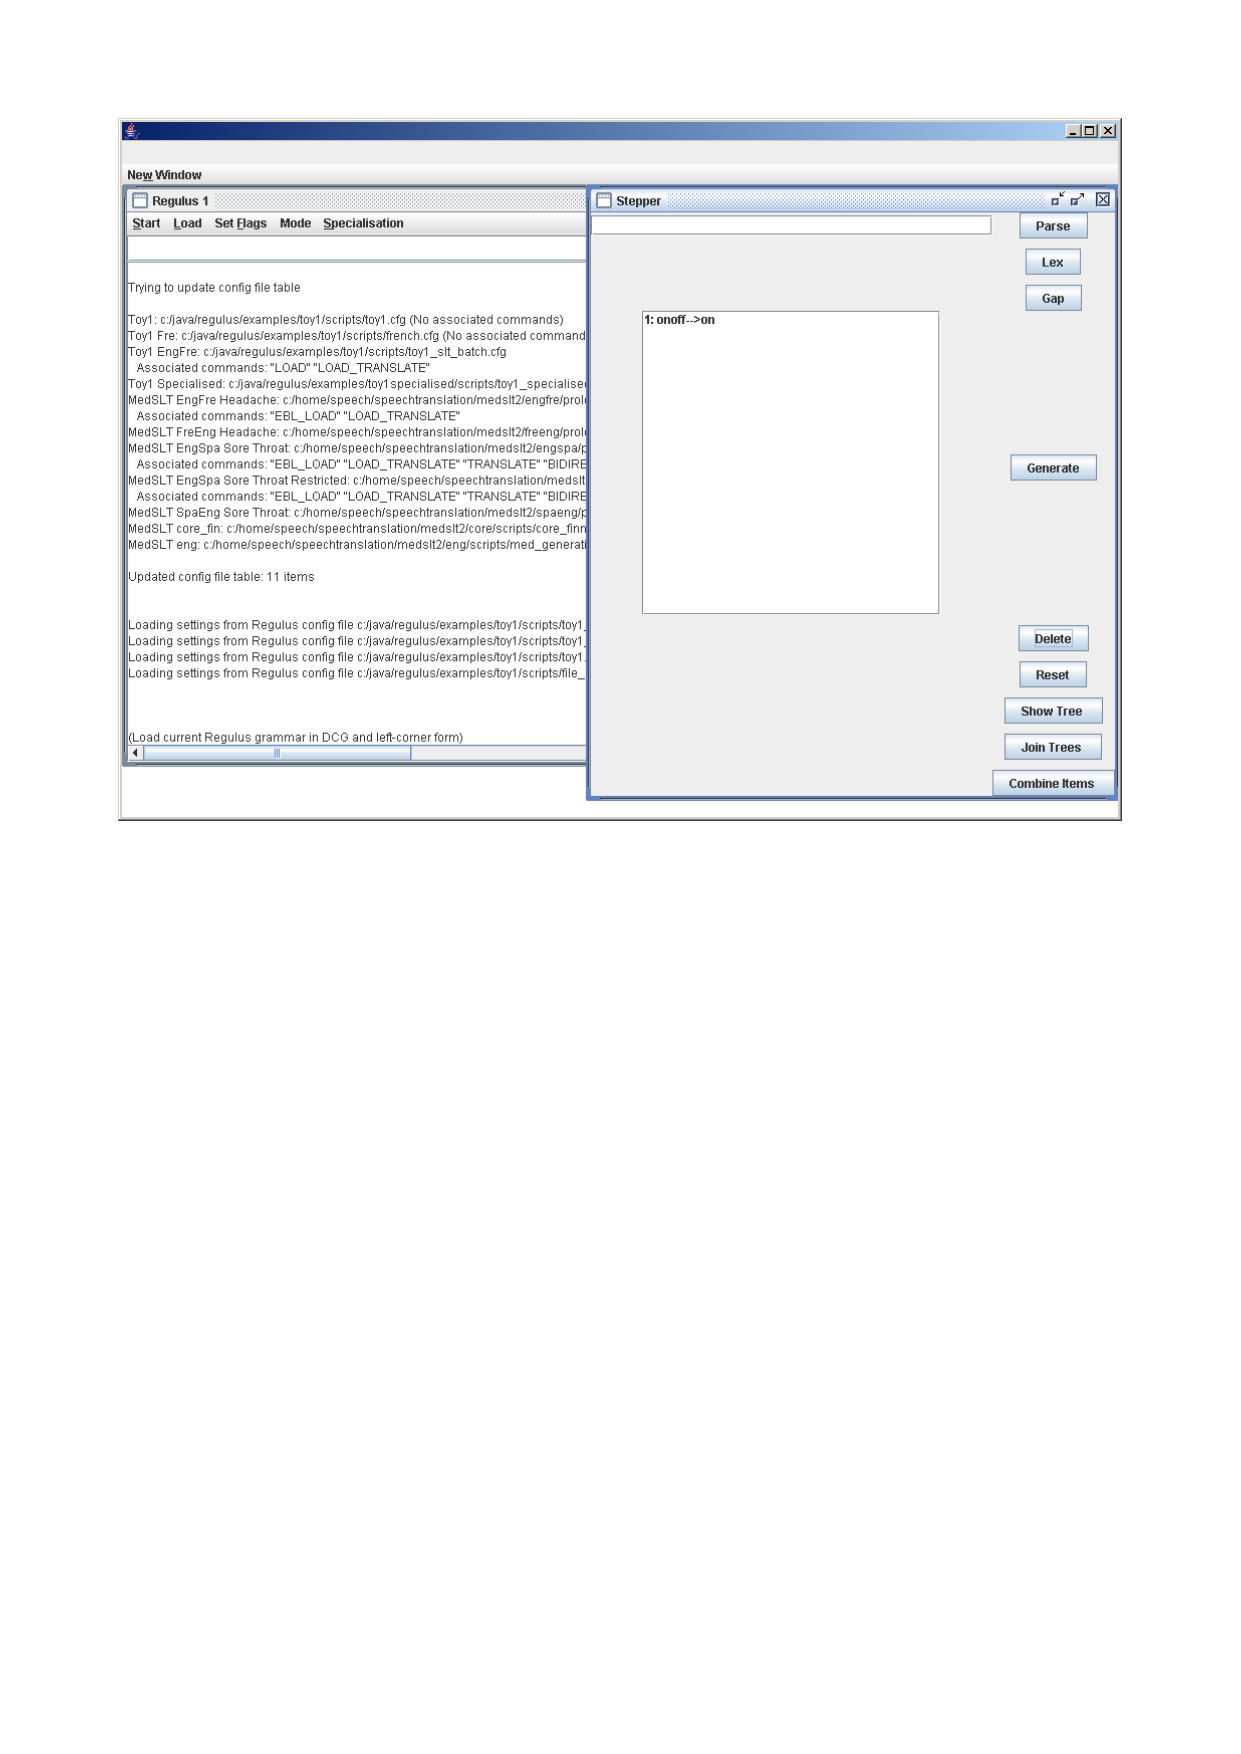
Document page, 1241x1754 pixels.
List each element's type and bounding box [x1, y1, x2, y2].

picture [118, 118, 1122, 821]
